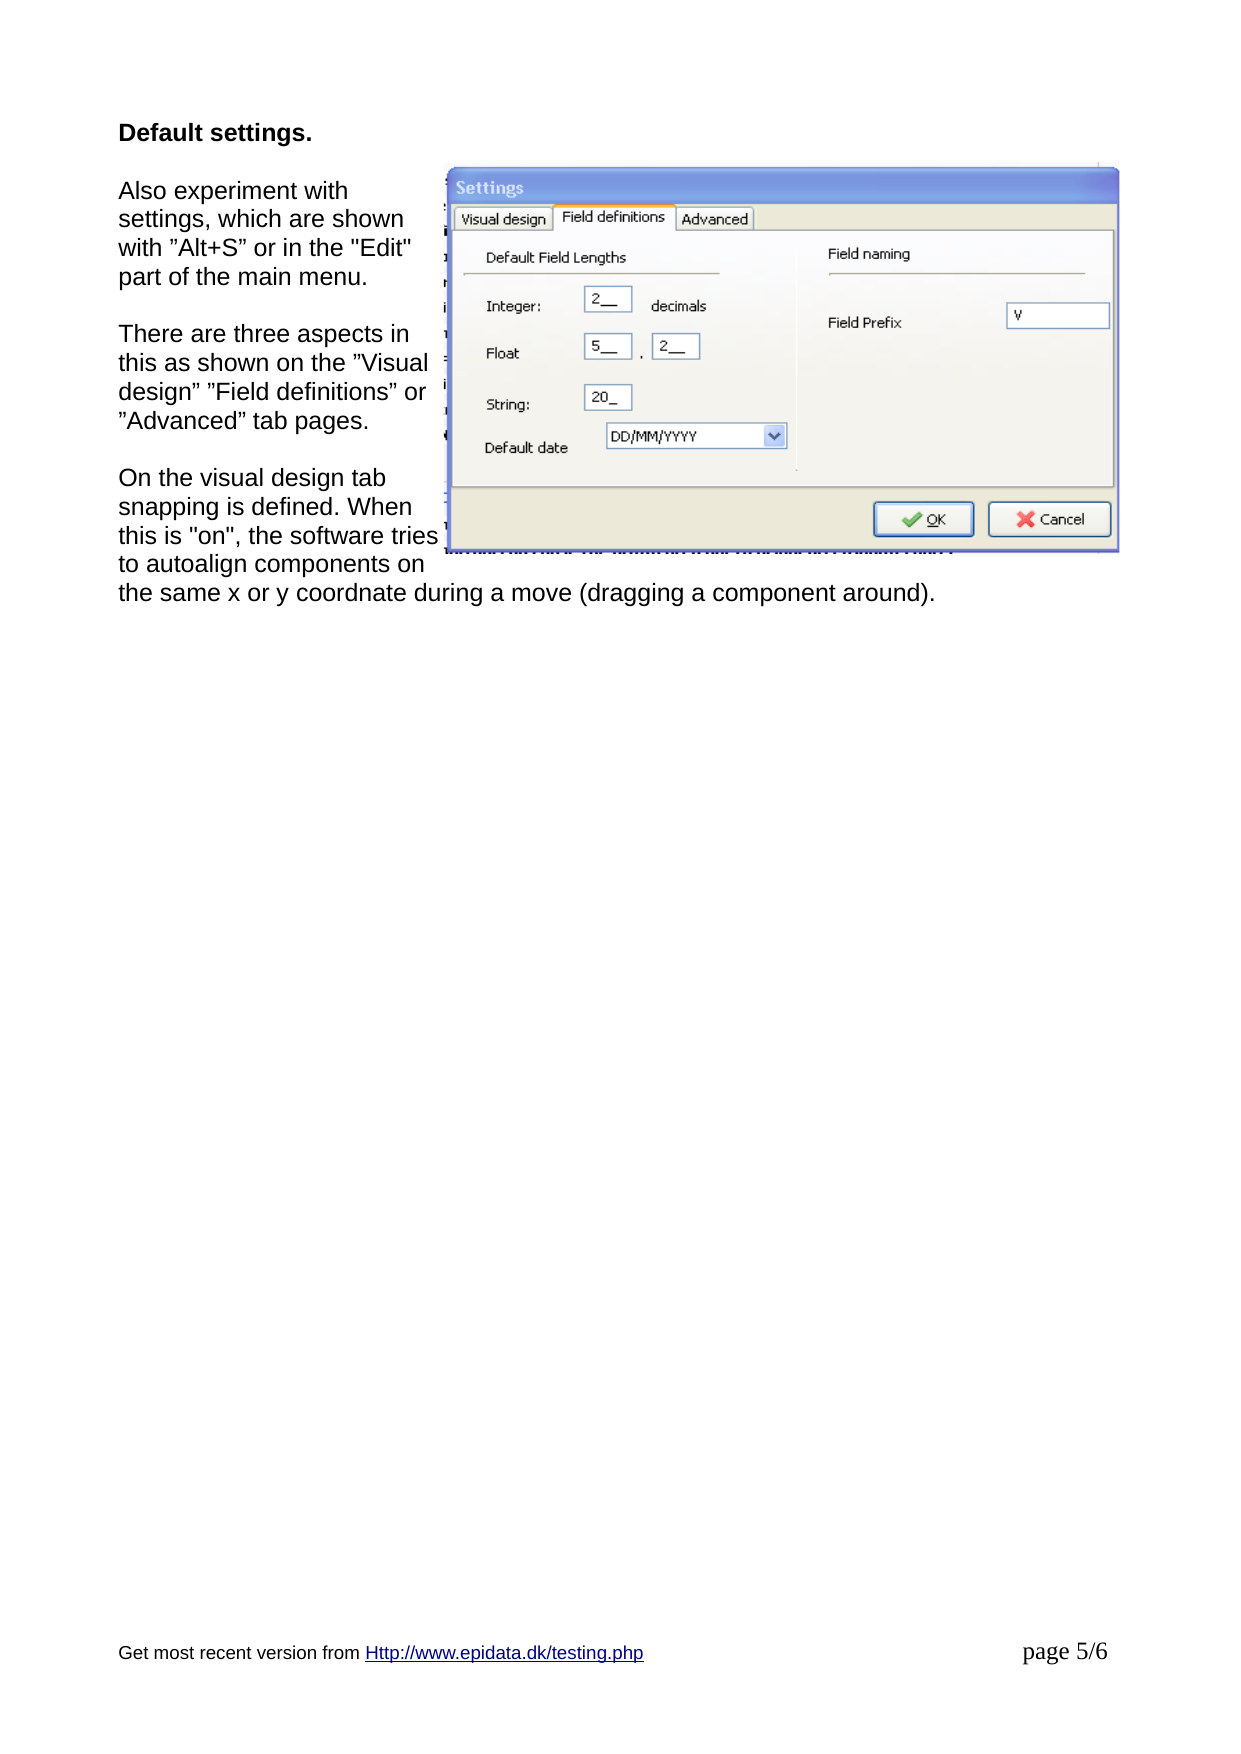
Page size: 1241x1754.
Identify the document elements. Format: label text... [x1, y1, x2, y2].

text On the visual design tab snapping is defined. When this is "on", the software tries to autoalign components on the same x or y coordnate during a move (dragging a component around). [118, 463, 1122, 607]
text Also experiment with settings, which are shown with ”Alt+S” or in the "Edit" part of the main menu. [118, 176, 443, 291]
picture [443, 162, 1120, 554]
text Default settings. [118, 118, 1122, 147]
text There are three aspects in this as shown on the ”Visual design” ”Field definitions” or ”Advanced” tab pages. [118, 319, 443, 434]
